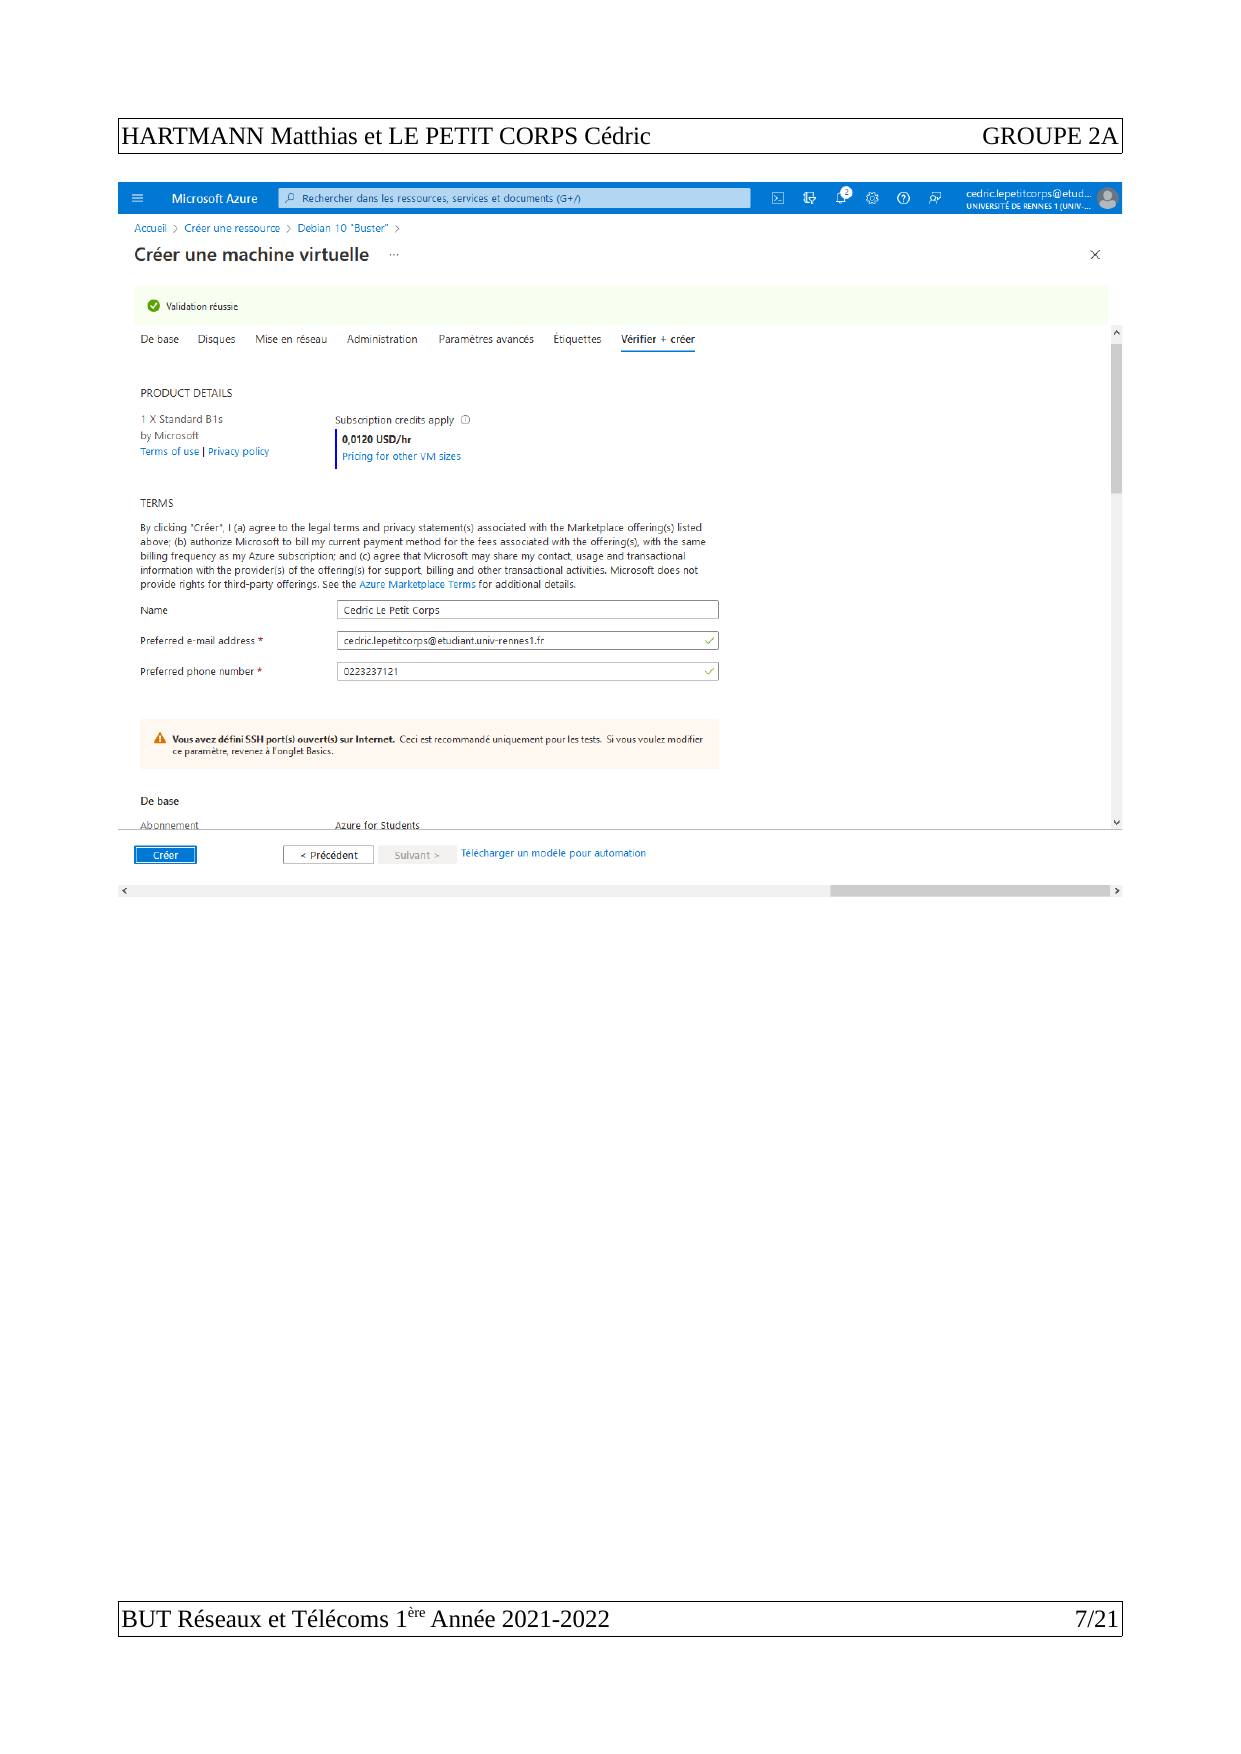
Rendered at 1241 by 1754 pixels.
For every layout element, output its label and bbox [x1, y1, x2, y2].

picture [118, 182, 1123, 897]
